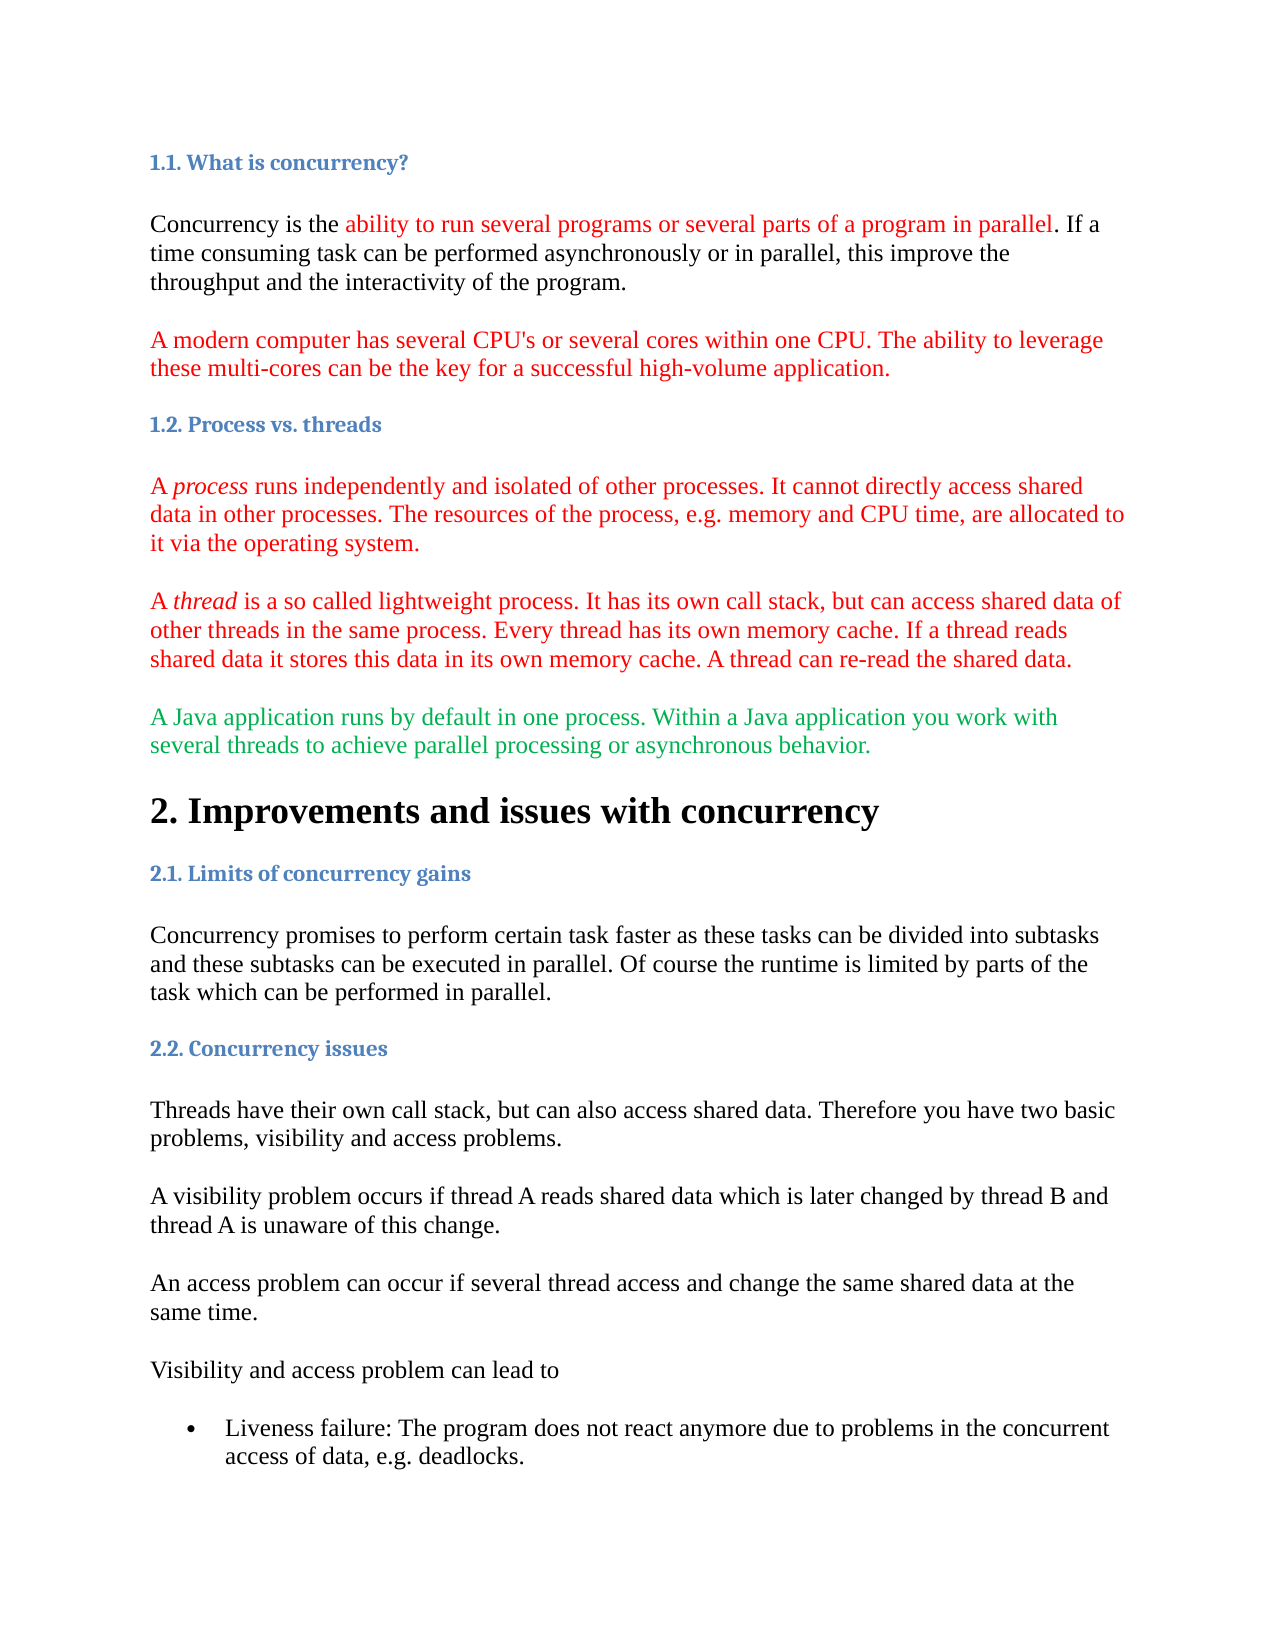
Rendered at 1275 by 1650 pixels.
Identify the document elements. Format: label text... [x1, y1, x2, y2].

text An access problem can occur if several thread access and change the same shared data at the same time. [150, 1268, 1125, 1326]
text A modern computer has several CPU's or several cores within one CPU. The ability to leverage these multi-cores can be the key for a successful high-volume application. [150, 325, 1125, 382]
text Concurrency promises to perform certain task faster as these tasks can be divided into subtasks and these subtasks can be executed in parallel. Of course the runtime is limited by parts of the task which can be performed in parallel. [150, 920, 1125, 1006]
subtitle 1.1. What is concurrency? [150, 150, 1125, 176]
text A Java application runs by default in one process. Within a Java application you work with several threads to achieve parallel processing or asynchronous behavior. [150, 702, 1125, 759]
text Concurrency is the ability to run several programs or several parts of a program in parallel. If a time consuming task can be performed asynchronously or in parallel, this improve the throughput and the interactivity of the program. [150, 209, 1125, 296]
text Visibility and access problem can lead to [150, 1355, 1125, 1383]
subtitle 2. Improvements and issues with concurrency [150, 788, 1125, 831]
text A thread is a so called lightweight process. It has its own call stack, but can access shared data of other threads in the same process. Every thread has its own memory cache. If a thread reads shared data it stores this data in its own memory cache. A thread can re-read the shared data. [150, 586, 1125, 672]
list Liveness failure: The program does not react anymore due to problems in the concurrent access of data, e.g. deadlocks. [187, 1413, 1125, 1470]
subtitle 2.1. Limits of concurrency gains [150, 861, 1125, 887]
text A process runs independently and isolated of other processes. It cannot directly access shared data in other processes. The resources of the process, e.g. memory and CPU time, are allocated to it via the operating system. [150, 471, 1125, 557]
subtitle 1.2. Process vs. threads [150, 411, 1125, 438]
text A visibility problem occurs if thread A reads shared data which is later changed by thread B and thread A is unaware of this change. [150, 1181, 1125, 1239]
subtitle 2.2. Concurrency issues [150, 1035, 1125, 1062]
text Threads have their own call stack, but can also access shared data. Therefore you have two basic problems, visibility and access problems. [150, 1095, 1125, 1152]
